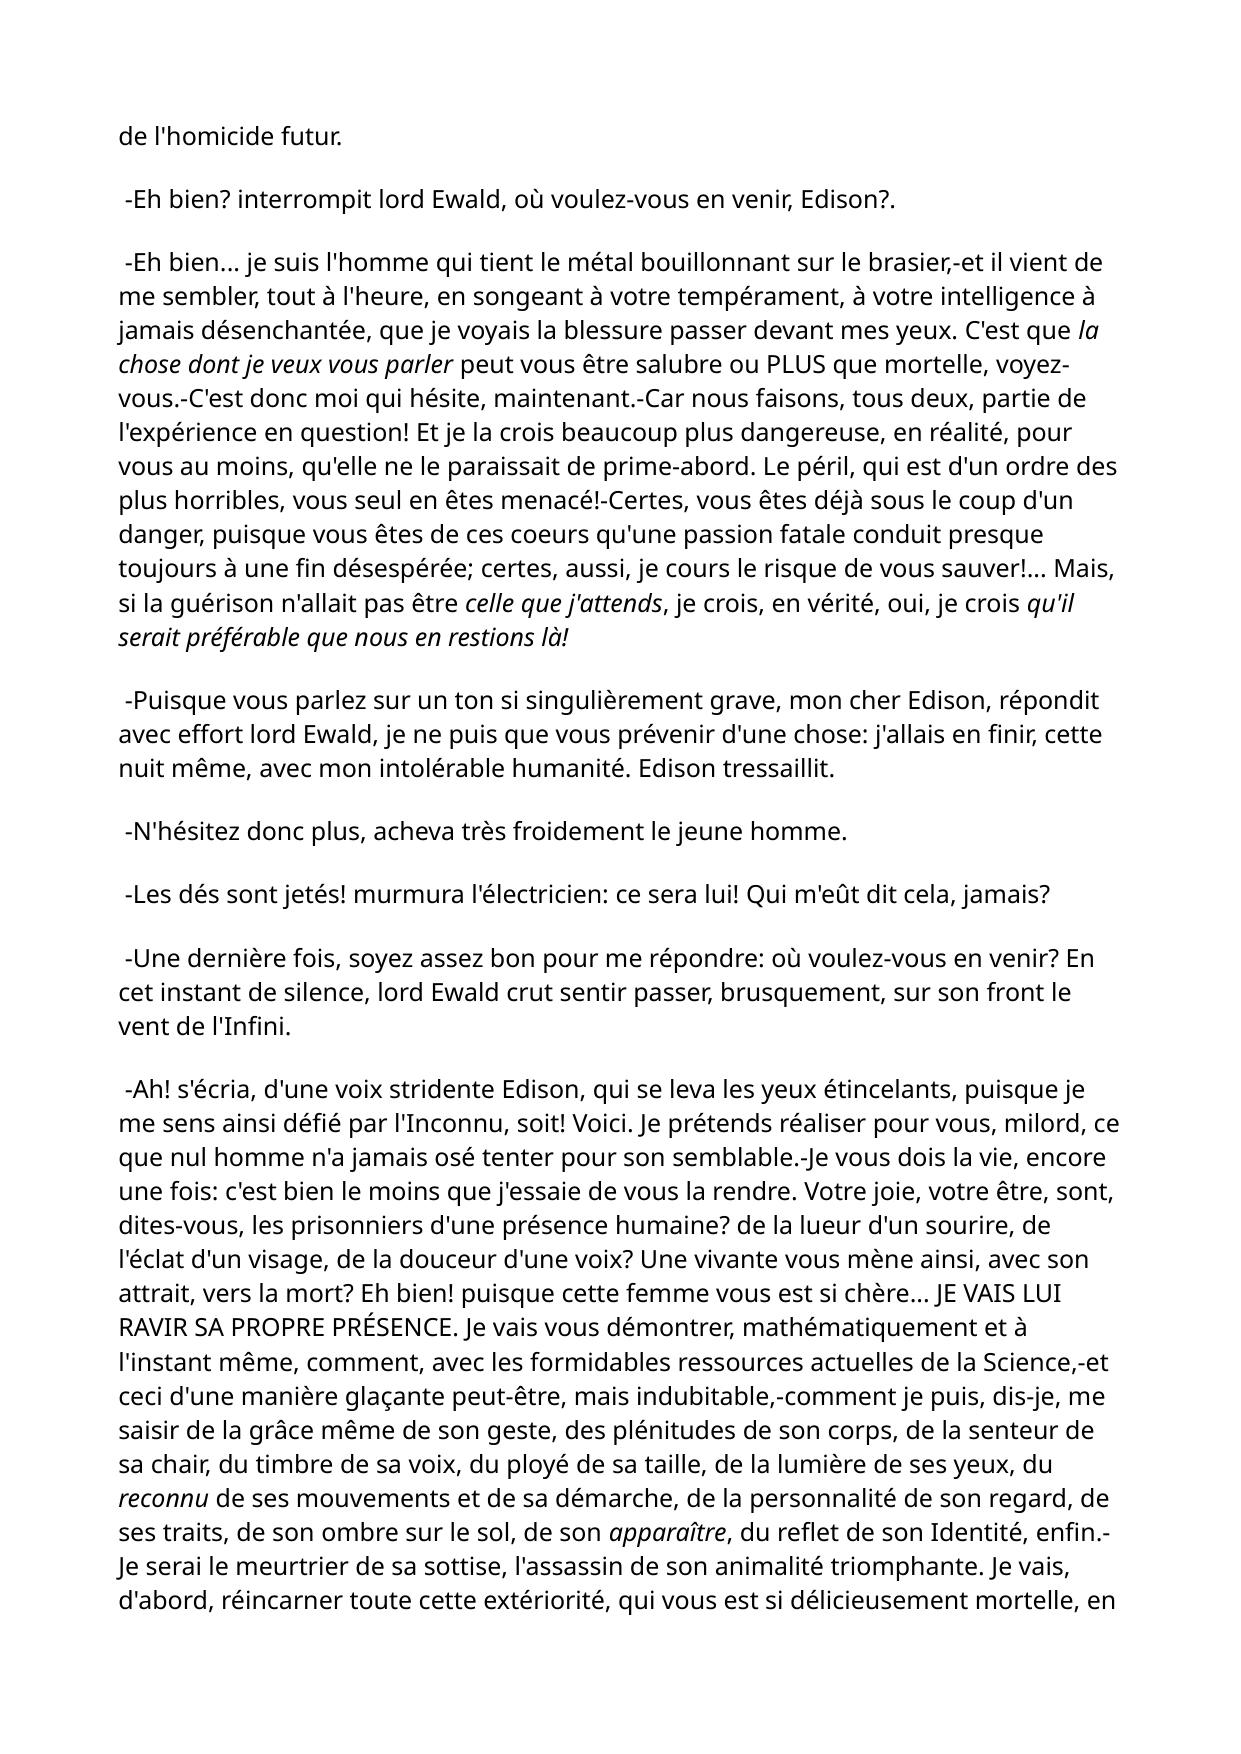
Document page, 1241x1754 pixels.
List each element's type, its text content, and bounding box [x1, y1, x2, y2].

text -Une dernière fois, soyez assez bon pour me répondre: où voulez-vous en venir? En cet instant de silence, lord Ewald crut sentir passer, brusquement, sur son front le vent de l'Infini. [118, 940, 1122, 1042]
text -Les dés sont jetés! murmura l'électricien: ce sera lui! Qui m'eût dit cela, jamais? [118, 877, 1122, 911]
text de l'homicide futur. [118, 118, 1122, 152]
text -N'hésitez donc plus, acheva très froidement le jeune homme. [118, 814, 1122, 848]
text -Eh bien? interrompit lord Ewald, où voulez-vous en venir, Edison?. [118, 181, 1122, 215]
text -Eh bien... je suis l'homme qui tient le métal bouillonnant sur le brasier,-et il vient de me sembler, tout à l'heure, en songeant à votre tempérament, à votre intelligence à jamais désenchantée, que je voyais la blessure passer devant mes yeux. C'est que la chose dont je veux vous parler peut vous être salubre ou PLUS que mortelle, voyez-vous.-C'est donc moi qui hésite, maintenant.-Car nous faisons, tous deux, partie de l'expérience en question! Et je la crois beaucoup plus dangereuse, en réalité, pour vous au moins, qu'elle ne le paraissait de prime-abord. Le péril, qui est d'un ordre des plus horribles, vous seul en êtes menacé!-Certes, vous êtes déjà sous le coup d'un danger, puisque vous êtes de ces coeurs qu'une passion fatale conduit presque toujours à une fin désespérée; certes, aussi, je cours le risque de vous sauver!... Mais, si la guérison n'allait pas être celle que j'attends, je crois, en vérité, oui, je crois qu'il serait préférable que nous en restions là! [118, 244, 1122, 653]
text -Ah! s'écria, d'une voix stridente Edison, qui se leva les yeux étincelants, puisque je me sens ainsi défié par l'Inconnu, soit! Voici. Je prétends réaliser pour vous, milord, ce que nul homme n'a jamais osé tenter pour son semblable.-Je vous dois la vie, encore une fois: c'est bien le moins que j'essaie de vous la rendre. Votre joie, votre être, sont, dites-vous, les prisonniers d'une présence humaine? de la lueur d'un sourire, de l'éclat d'un visage, de la douceur d'une voix? Une vivante vous mène ainsi, avec son attrait, vers la mort? Eh bien! puisque cette femme vous est si chère... JE VAIS LUI RAVIR SA PROPRE PRÉSENCE. Je vais vous démontrer, mathématiquement et à l'instant même, comment, avec les formidables ressources actuelles de la Science,-et ceci d'une manière glaçante peut-être, mais indubitable,-comment je puis, dis-je, me saisir de la grâce même de son geste, des plénitudes de son corps, de la senteur de sa chair, du timbre de sa voix, du ployé de sa taille, de la lumière de ses yeux, du reconnu de ses mouvements et de sa démarche, de la personnalité de son regard, de ses traits, de son ombre sur le sol, de son apparaître, du reflet de son Identité, enfin.-Je serai le meurtrier de sa sottise, l'assassin de son animalité triomphante. Je vais, d'abord, réincarner toute cette extériorité, qui vous est si délicieusement mortelle, en [118, 1072, 1122, 1617]
text -Puisque vous parlez sur un ton si singulièrement grave, mon cher Edison, répondit avec effort lord Ewald, je ne puis que vous prévenir d'une chose: j'allais en finir, cette nuit même, avec mon intolérable humanité. Edison tressaillit. [118, 682, 1122, 785]
